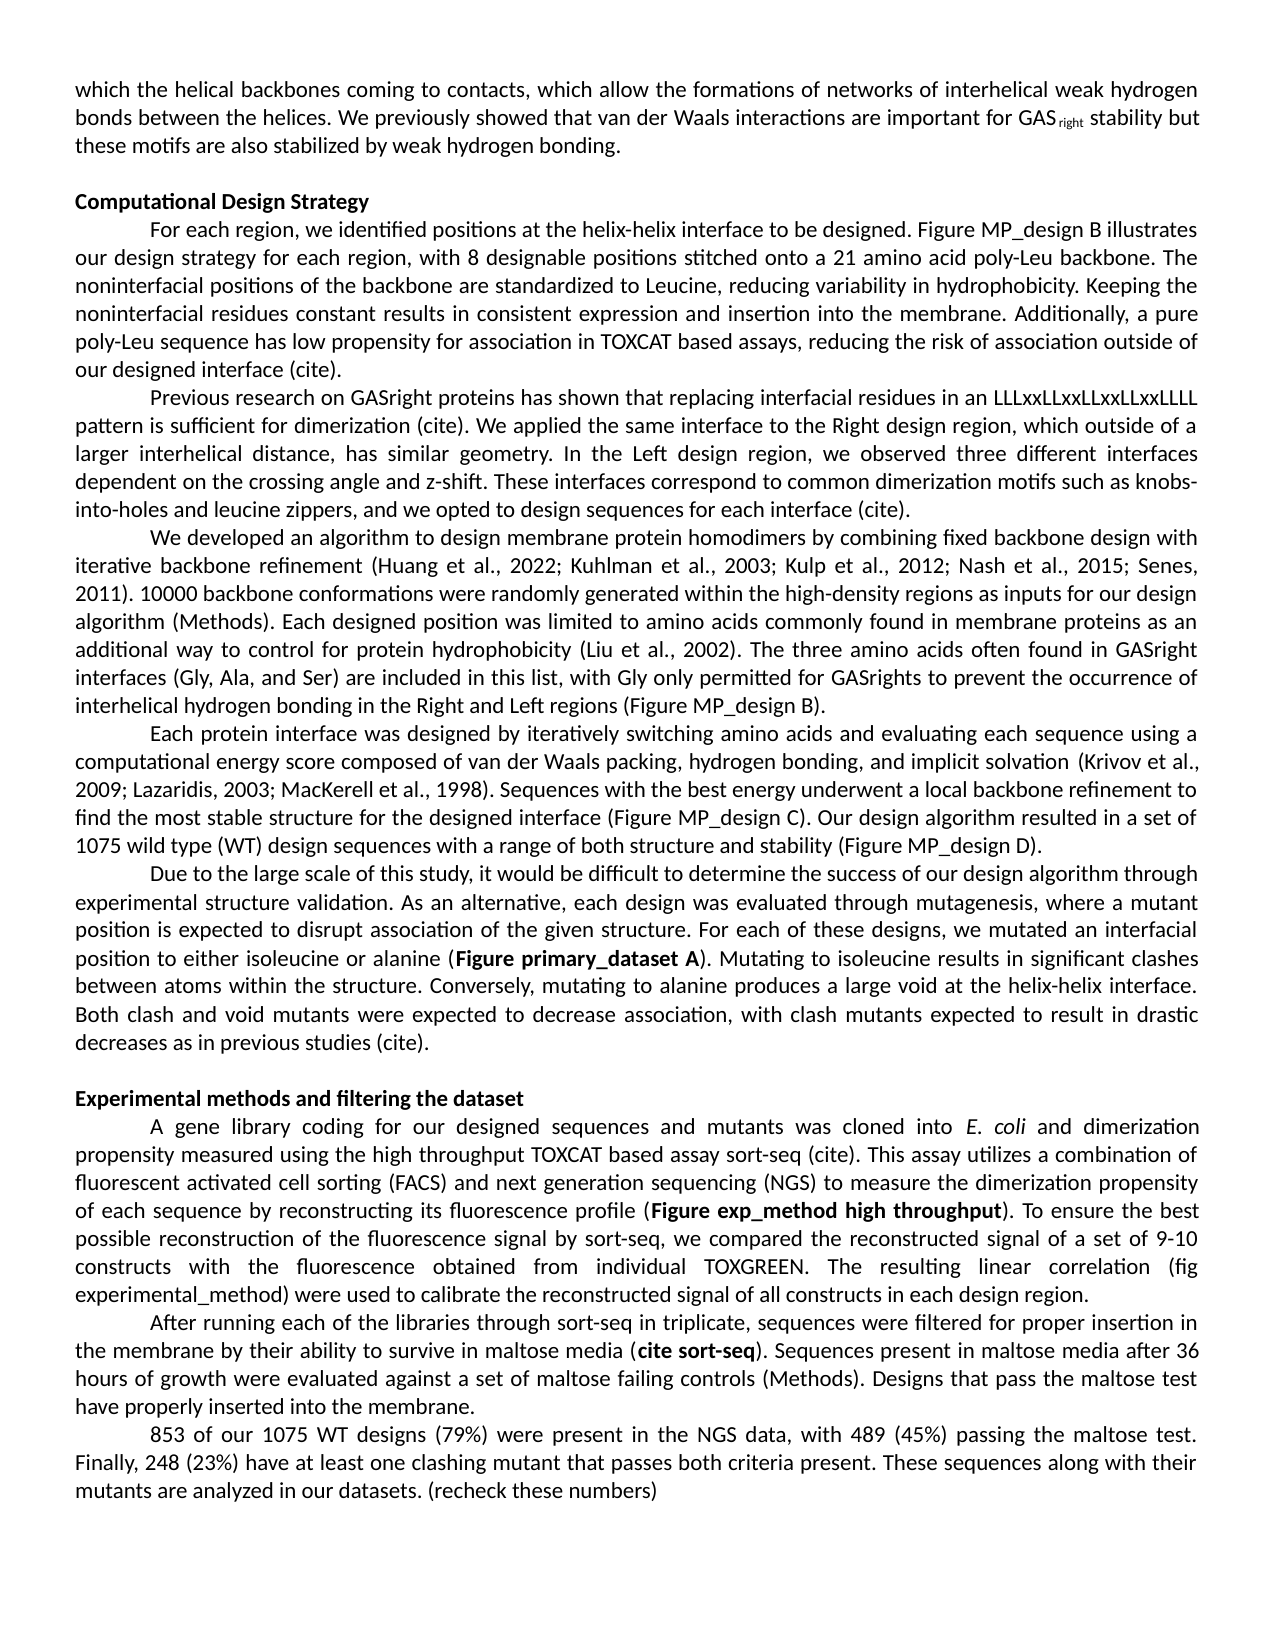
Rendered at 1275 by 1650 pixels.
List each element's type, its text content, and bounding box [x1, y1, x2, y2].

text Due to the large scale of this study, it would be difficult to determine the success of our design algorithm through experimental structure validation. As an alternative, each design was evaluated through mutagenesis, where a mutant position is expected to disrupt association of the given structure. For each of these designs, we mutated an interfacial position to either isoleucine or alanine (Figure primary_dataset A). Mutating to isoleucine results in significant clashes between atoms within the structure. Conversely, mutating to alanine produces a large void at the helix-helix interface. Both clash and void mutants were expected to decrease association, with clash mutants expected to result in drastic decreases as in previous studies (cite). [75, 859, 1200, 1056]
text A gene library coding for our designed sequences and mutants was cloned into E. coli and dimerization propensity measured using the high throughput TOXCAT based assay sort-seq (cite). This assay utilizes a combination of fluorescent activated cell sorting (FACS) and next generation sequencing (NGS) to measure the dimerization propensity of each sequence by reconstructing its fluorescence profile (Figure exp_method high throughput). To ensure the best possible reconstruction of the fluorescence signal by sort-seq, we compared the reconstructed signal of a set of 9-10 constructs with the fluorescence obtained from individual TOXGREEN. The resulting linear correlation (fig experimental_method) were used to calibrate the reconstructed signal of all constructs in each design region. [75, 1112, 1200, 1308]
text Computational Design Strategy [75, 187, 1200, 215]
text We developed an algorithm to design membrane protein homodimers by combining fixed backbone design with iterative backbone refinement (Huang et al., 2022; Kuhlman et al., 2003; Kulp et al., 2012; Nash et al., 2015; Senes, 2011). 10000 backbone conformations were randomly generated within the high-density regions as inputs for our design algorithm (Methods). Each designed position was limited to amino acids commonly found in membrane proteins as an additional way to control for protein hydrophobicity (Liu et al., 2002). The three amino acids often found in GASright interfaces (Gly, Ala, and Ser) are included in this list, with Gly only permitted for GASrights to prevent the occurrence of interhelical hydrogen bonding in the Right and Left regions (Figure MP_design B). [75, 523, 1200, 719]
text 853 of our 1075 WT designs (79%) were present in the NGS data, with 489 (45%) passing the maltose test. Finally, 248 (23%) have at least one clashing mutant that passes both criteria present. These sequences along with their mutants are analyzed in our datasets. (recheck these numbers) [75, 1420, 1200, 1504]
text Experimental methods and filtering the dataset [75, 1084, 1200, 1112]
text Previous research on GASright proteins has shown that replacing interfacial residues in an LLLxxLLxxLLxxLLxxLLLL pattern is sufficient for dimerization (cite). We applied the same interface to the Right design region, which outside of a larger interhelical distance, has similar geometry. In the Left design region, we observed three different interfaces dependent on the crossing angle and z-shift. These interfaces correspond to common dimerization motifs such as knobs-into-holes and leucine zippers, and we opted to design sequences for each interface (cite). [75, 383, 1200, 523]
text Each protein interface was designed by iteratively switching amino acids and evaluating each sequence using a computational energy score composed of van der Waals packing, hydrogen bonding, and implicit solvation (Krivov et al., 2009; Lazaridis, 2003; MacKerell et al., 1998). Sequences with the best energy underwent a local backbone refinement to find the most stable structure for the designed interface (Figure MP_design C). Our design algorithm resulted in a set of 1075 wild type (WT) design sequences with a range of both structure and stability (Figure MP_design D). [75, 719, 1200, 859]
text which the helical backbones coming to contacts, which allow the formations of networks of interhelical weak hydrogen bonds between the helices. We previously showed that van der Waals interactions are important for GASright stability but these motifs are also stabilized by weak hydrogen bonding. [75, 75, 1200, 159]
text For each region, we identified positions at the helix-helix interface to be designed. Figure MP_design B illustrates our design strategy for each region, with 8 designable positions stitched onto a 21 amino acid poly-Leu backbone. The noninterfacial positions of the backbone are standardized to Leucine, reducing variability in hydrophobicity. Keeping the noninterfacial residues constant results in consistent expression and insertion into the membrane. Additionally, a pure poly-Leu sequence has low propensity for association in TOXCAT based assays, reducing the risk of association outside of our designed interface (cite). [75, 215, 1200, 383]
text After running each of the libraries through sort-seq in triplicate, sequences were filtered for proper insertion in the membrane by their ability to survive in maltose media (cite sort-seq). Sequences present in maltose media after 36 hours of growth were evaluated against a set of maltose failing controls (Methods). Designs that pass the maltose test have properly inserted into the membrane. [75, 1308, 1200, 1420]
